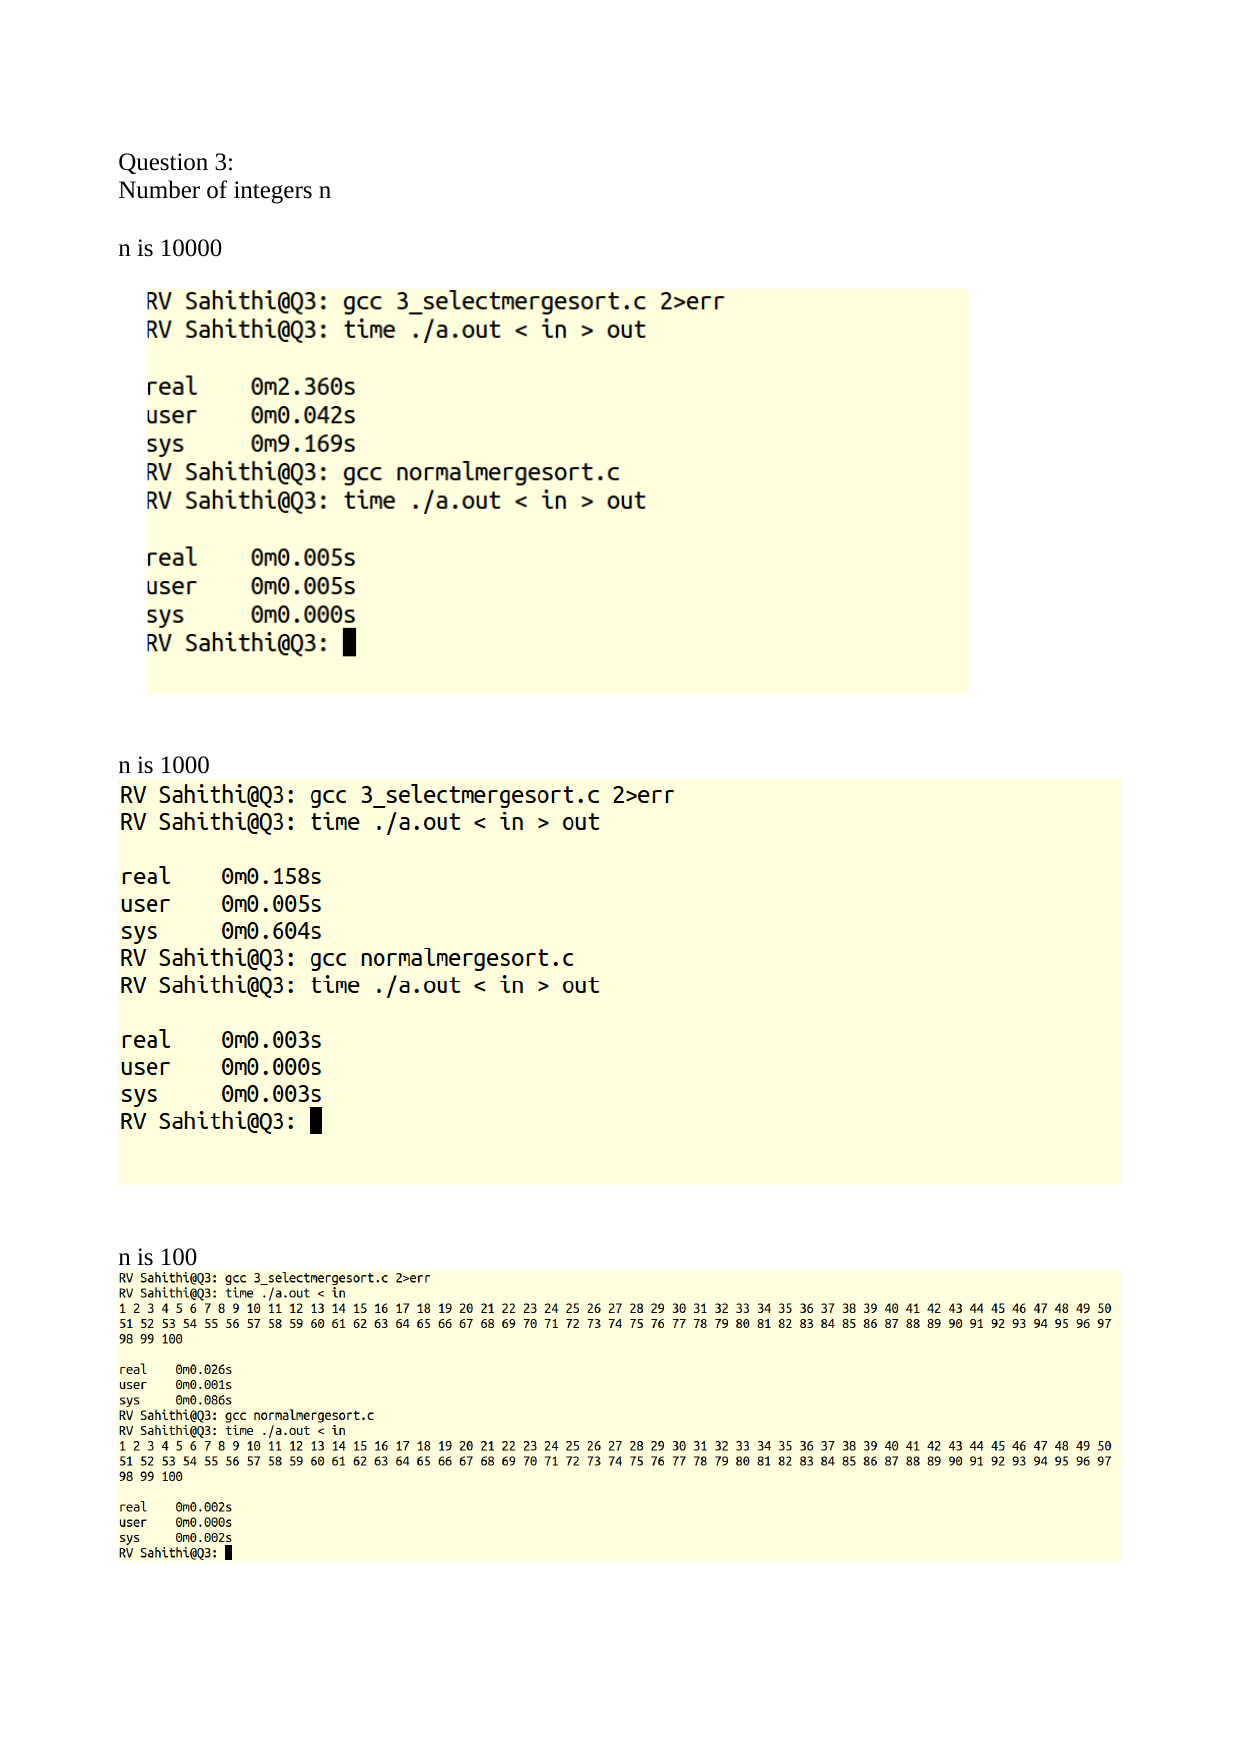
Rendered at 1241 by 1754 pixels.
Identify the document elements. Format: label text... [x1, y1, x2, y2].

picture [147, 289, 969, 694]
text n is 10000 [118, 233, 1122, 262]
text n is 1000 [118, 751, 1122, 779]
picture [118, 779, 1123, 1185]
text Question 3: [118, 147, 1122, 176]
picture [118, 1270, 1123, 1562]
text Number of integers n [118, 176, 1122, 204]
text n is 100 [118, 1242, 1122, 1270]
